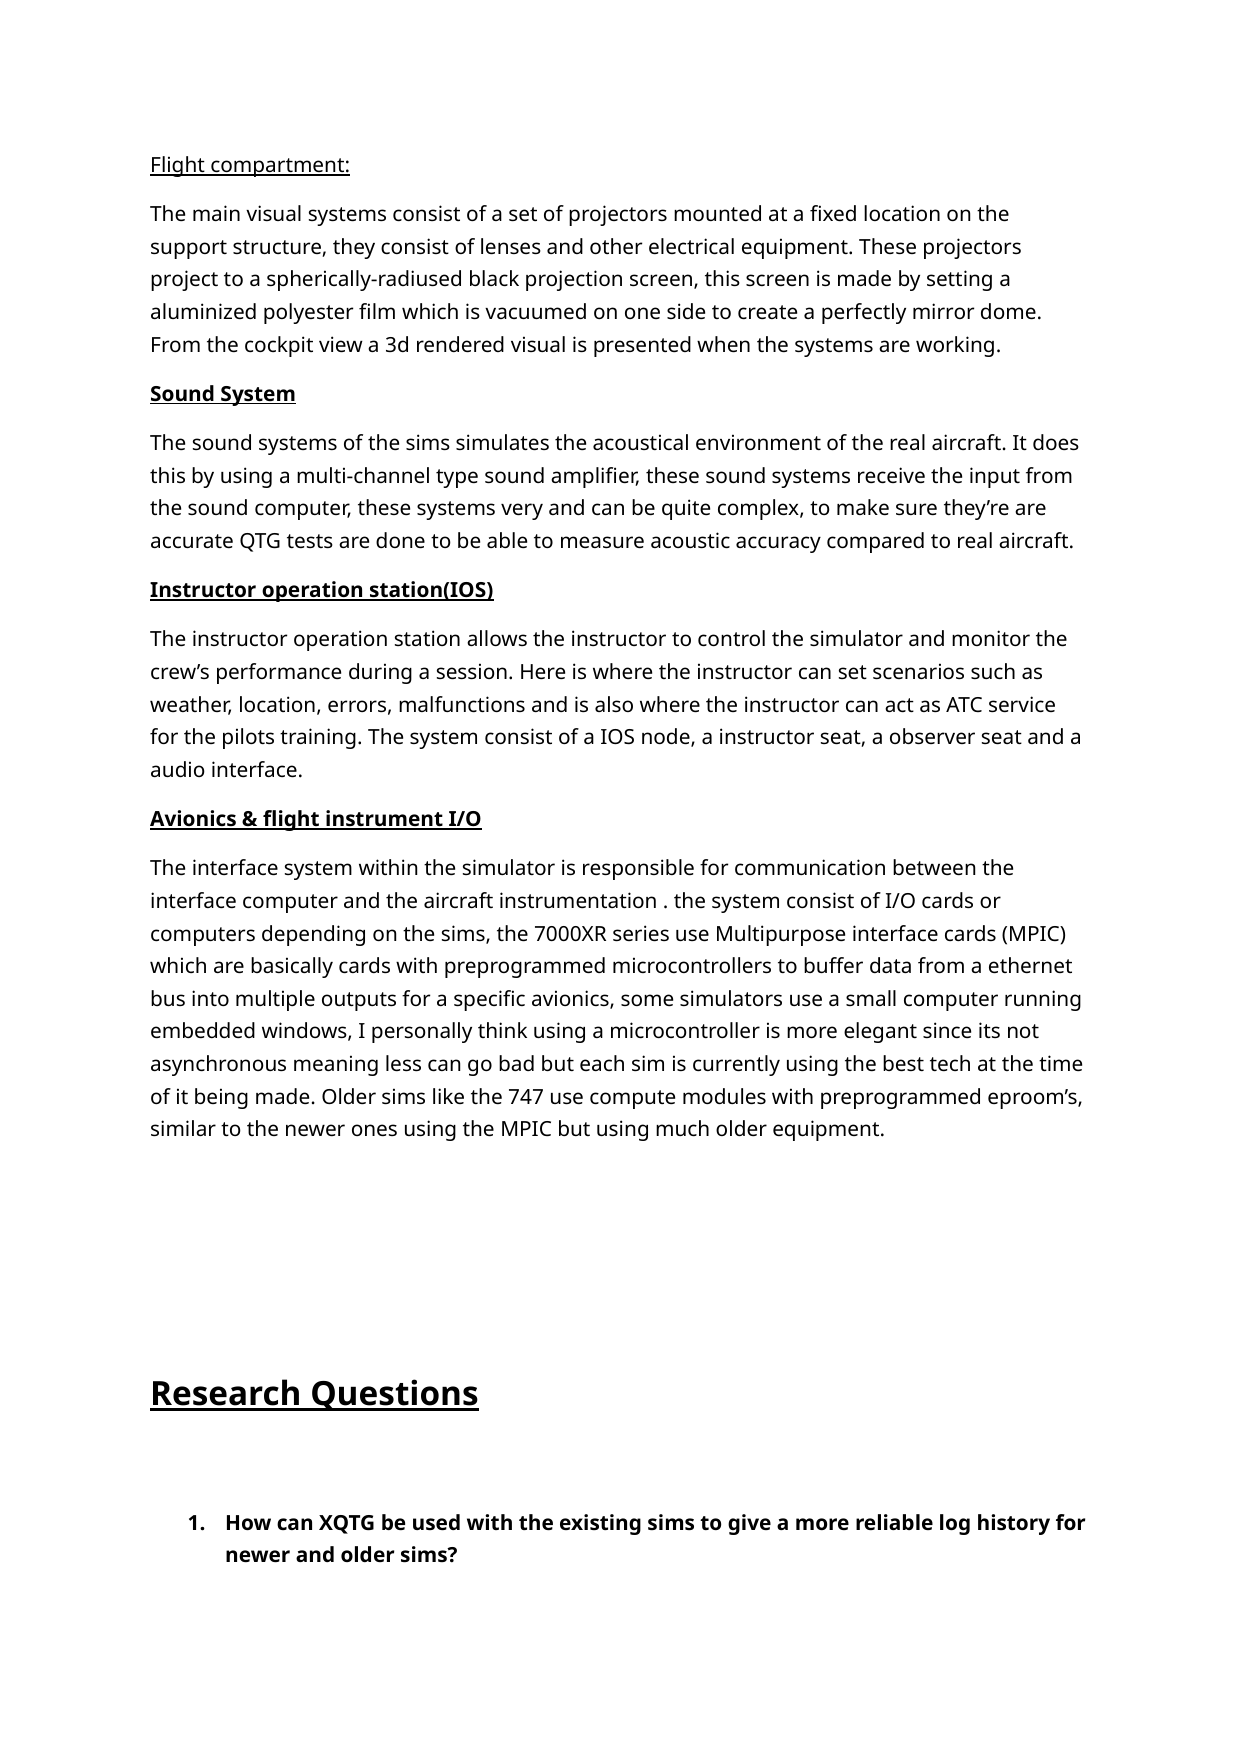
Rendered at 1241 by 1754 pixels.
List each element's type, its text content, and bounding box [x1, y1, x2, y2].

text The main visual systems consist of a set of projectors mounted at a fixed location on the support structure, they consist of lenses and other electrical equipment. These projectors project to a spherically-radiused black projection screen, this screen is made by setting a aluminized polyester film which is vacuumed on one side to create a perfectly mirror dome. From the cockpit view a 3d rendered visual is presented when the systems are working. [150, 199, 1090, 358]
text Flight compartment: [150, 150, 1090, 178]
text The instructor operation station allows the instructor to control the simulator and monitor the crew’s performance during a session. Here is where the instructor can set scenarios such as weather, location, errors, malfunctions and is also where the instructor can act as ATC service for the pilots training. The system consist of a IOS node, a instructor seat, a observer seat and a audio interface. [150, 624, 1090, 783]
list How can XQTG be used with the existing sims to give a more reliable log history for newer and older sims? [187, 1508, 1090, 1569]
text Instructor operation station(IOS) [150, 575, 1090, 604]
text The sound systems of the sims simulates the acoustical environment of the real aircraft. It does this by using a multi-channel type sound amplifier, these sound systems receive the input from the sound computer, these systems very and can be quite complex, to make sure they’re are accurate QTG tests are done to be able to measure acoustic accuracy compared to real aircraft. [150, 428, 1090, 554]
text Sound System [150, 379, 1090, 407]
text Research Questions [150, 1370, 1090, 1416]
text The interface system within the simulator is responsible for communication between the interface computer and the aircraft instrumentation . the system consist of I/O cards or computers depending on the sims, the 7000XR series use Multipurpose interface cards (MPIC) which are basically cards with preprogrammed microcontrollers to buffer data from a ethernet bus into multiple outputs for a specific avionics, some simulators use a small computer running embedded windows, I personally think using a microcontroller is more elegant since its not asynchronous meaning less can go bad but each sim is currently using the best tech at the time of it being made. Older sims like the 747 use compute modules with preprogrammed eproom’s, similar to the newer ones using the MPIC but using much older equipment. [150, 853, 1090, 1143]
text Avionics & flight instrument I/O [150, 804, 1090, 833]
